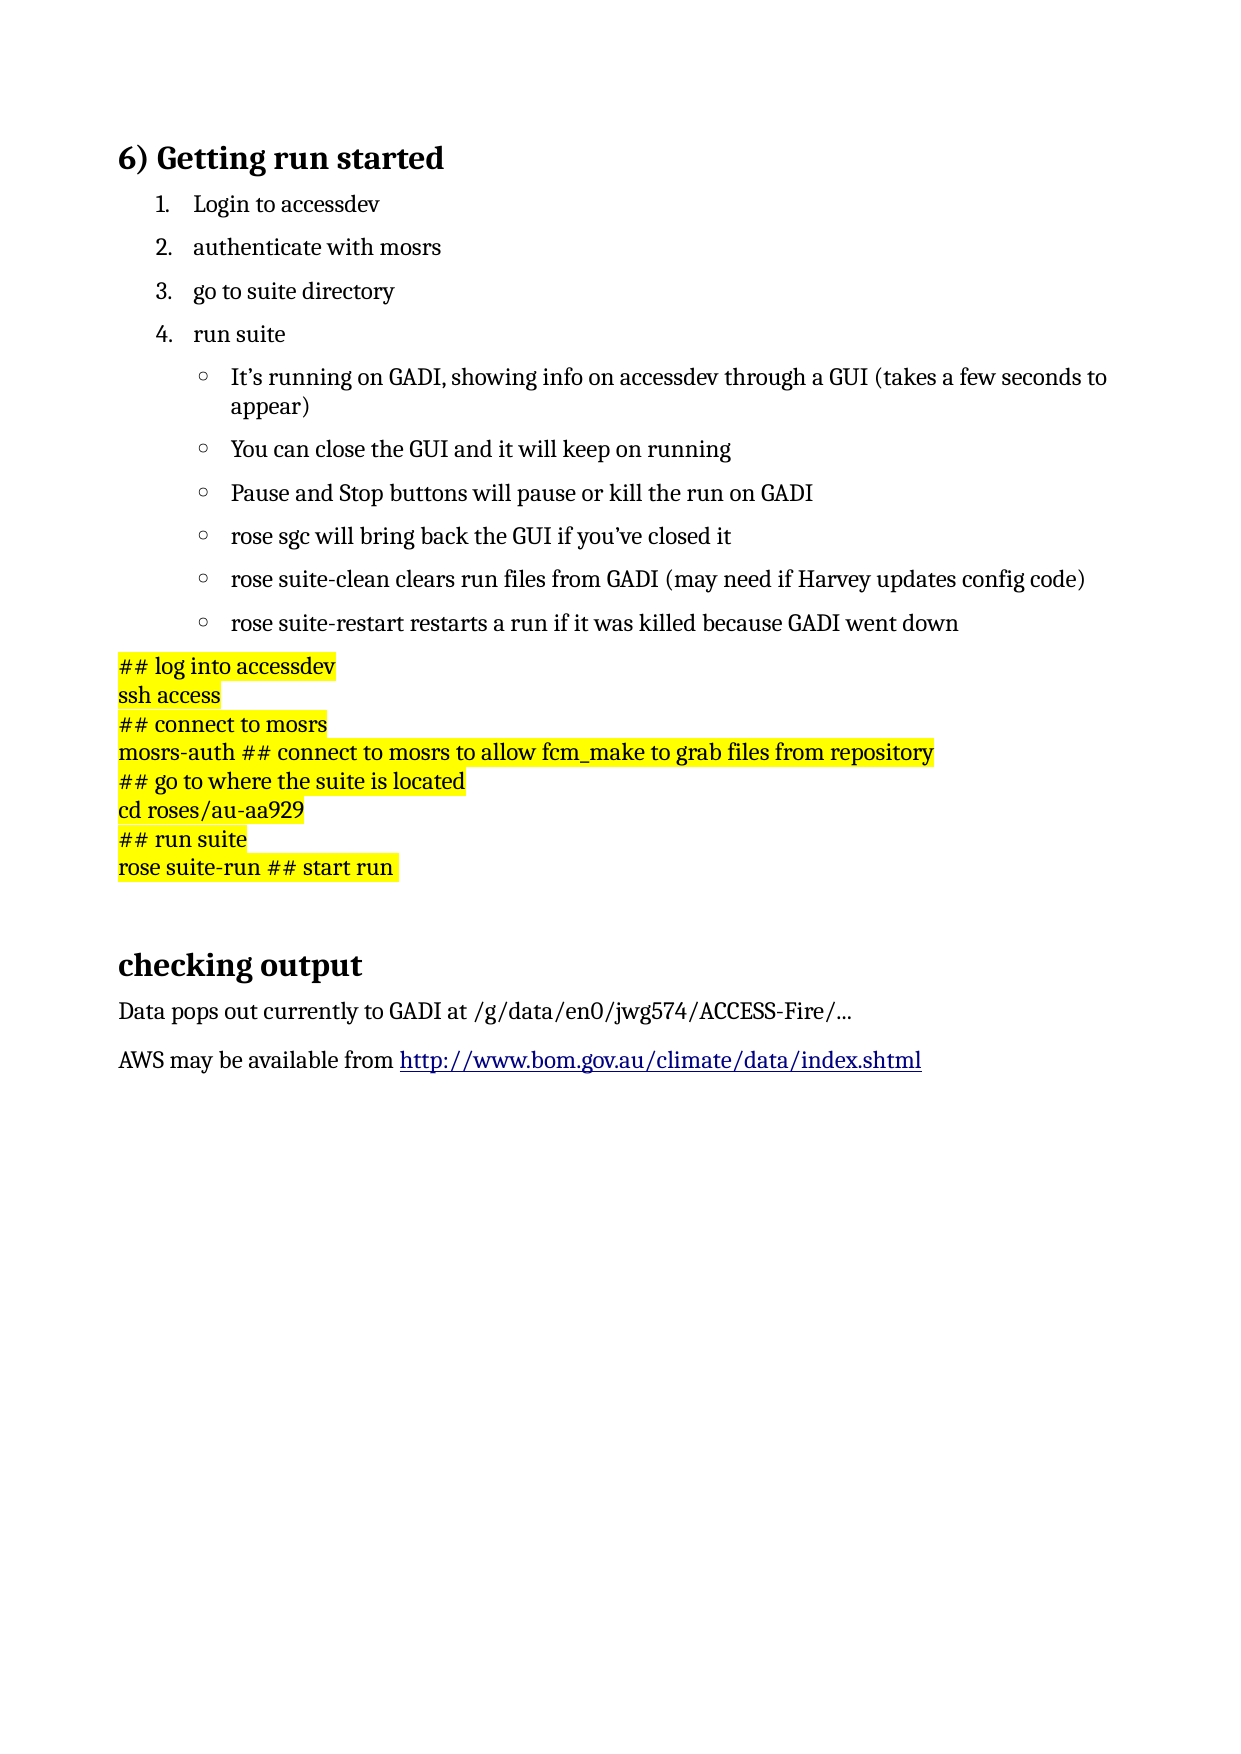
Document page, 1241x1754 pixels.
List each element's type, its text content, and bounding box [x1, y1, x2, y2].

list rose suite-restart restarts a run if it was killed because GADI went down [193, 609, 1122, 637]
list You can close the GUI and it will keep on running [193, 435, 1122, 464]
text AWS may be available from http://www.bom.gov.au/climate/data/index.shtml [118, 1046, 1122, 1075]
list rose sgc will bring back the GUI if you’ve closed it [193, 522, 1122, 551]
list It’s running on GADI, showing info on accessdev through a GUI (takes a few seconds to appear) [193, 363, 1122, 421]
list Login to accessdev [156, 190, 1122, 219]
text ## log into accessdev ssh access ## connect to mosrs mosrs-auth ## connect to mosrs to allow fcm_make to grab files from repository ## go to where the suite is located cd roses/au-aa929 ## run suite rose suite-run ## start run [118, 652, 1122, 911]
list authenticate with mosrs [156, 233, 1122, 262]
list Pause and Stop buttons will pause or kill the run on GADI [193, 479, 1122, 507]
subtitle 6) Getting run started [118, 139, 1122, 177]
list rose suite-clean clears run files from GADI (may need if Harvey updates config code) [193, 565, 1122, 594]
text Data pops out currently to GADI at /g/data/en0/jwg574/ACCESS-Fire/... [118, 997, 1122, 1026]
subtitle checking output [118, 946, 1122, 985]
list run suite [156, 320, 1122, 349]
list go to suite directory [156, 277, 1122, 305]
